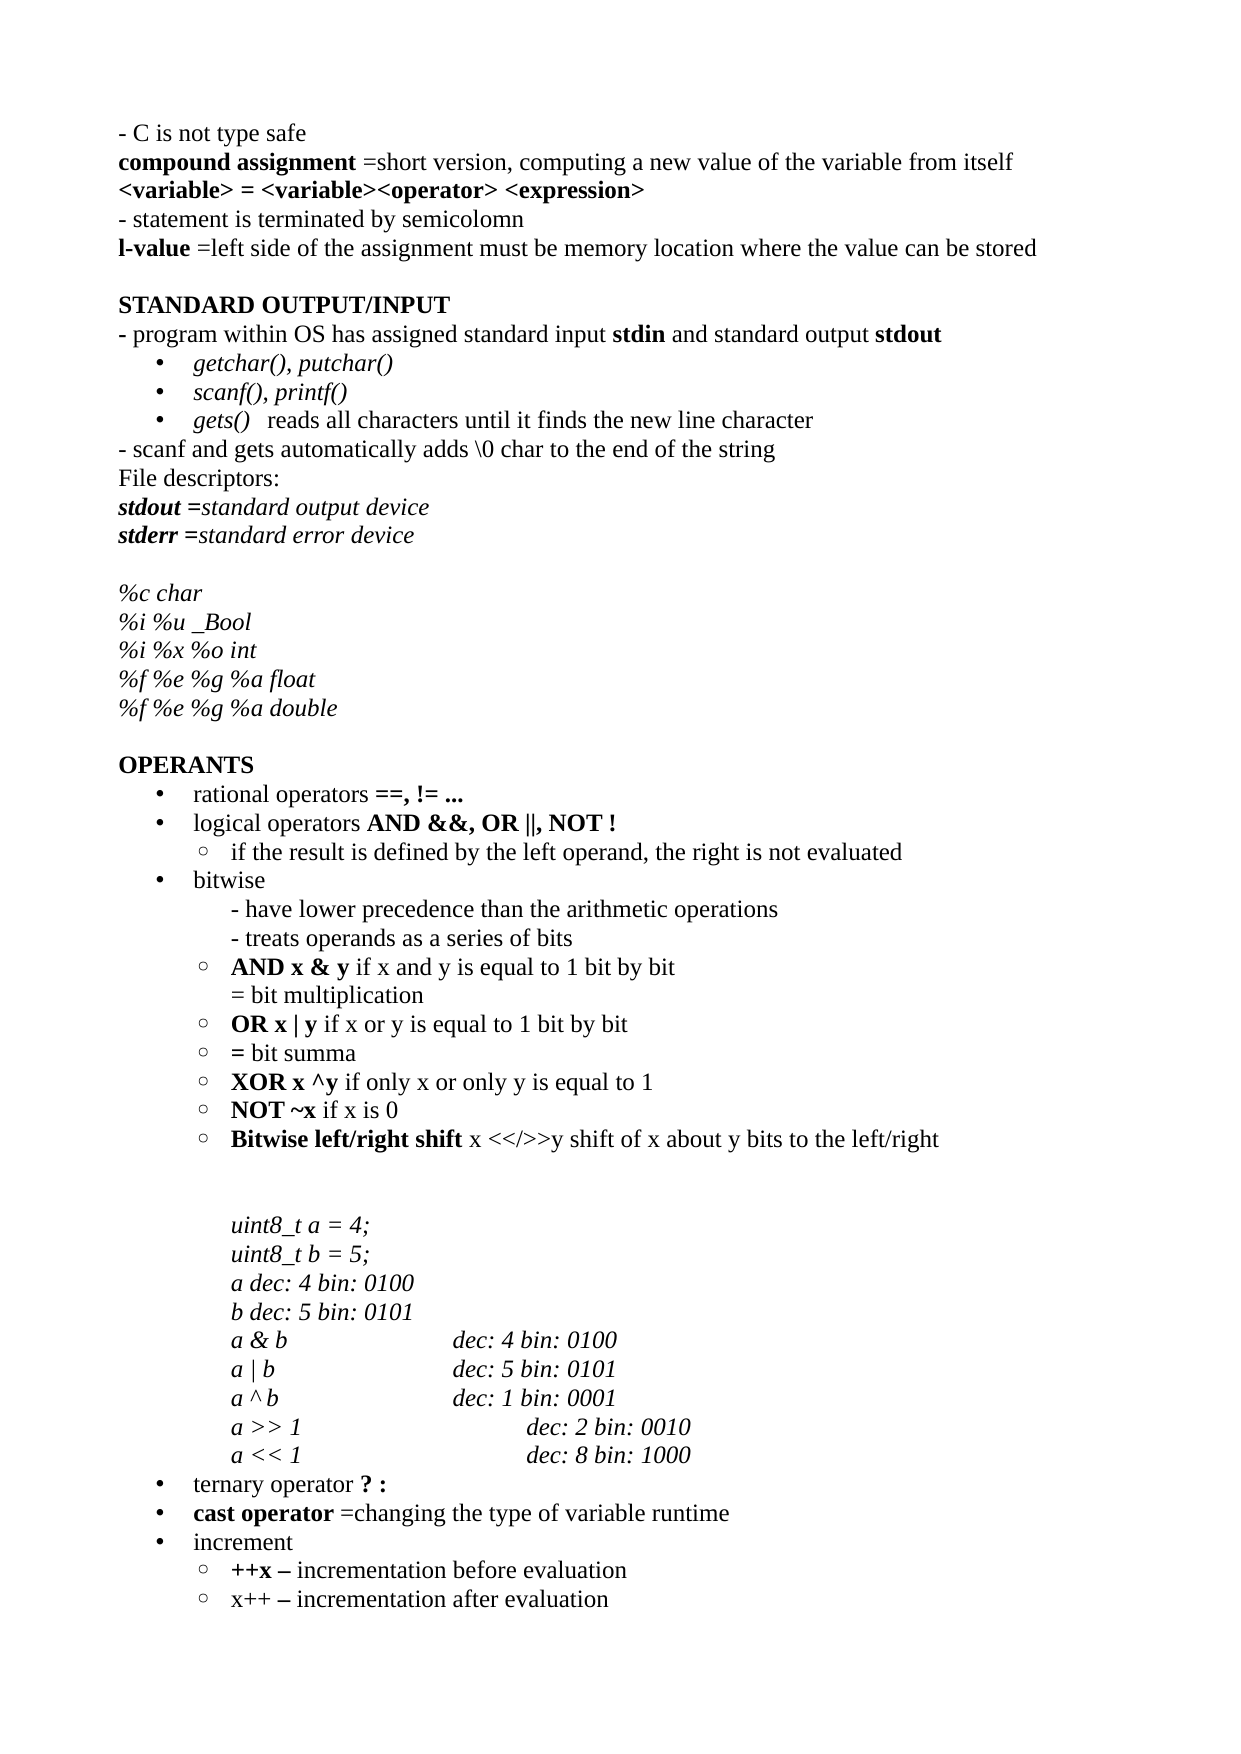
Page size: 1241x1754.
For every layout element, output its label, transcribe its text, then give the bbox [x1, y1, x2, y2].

list b dec: 5 bin: 0101 [193, 1297, 1122, 1326]
text STANDARD OUTPUT/INPUT [118, 291, 1122, 319]
list if the result is defined by the left operand, the right is not evaluated [193, 837, 1122, 866]
text <variable> = <variable><operator> <expression> [118, 176, 1122, 204]
list uint8_t b = 5; [193, 1239, 1122, 1268]
text %f %e %g %a double [118, 693, 1122, 722]
list uint8_t a = 4; [193, 1211, 1122, 1239]
list a << 1 dec: 8 bin: 1000 [193, 1441, 1122, 1469]
list XOR x ^y if only x or only y is equal to 1 [193, 1067, 1122, 1096]
list - treats operands as a series of bits [193, 923, 1122, 952]
list a >> 1 dec: 2 bin: 0010 [193, 1412, 1122, 1441]
list scanf(), printf() [156, 377, 1122, 406]
text %i %u _Bool [118, 607, 1122, 636]
list x++ – incrementation after evaluation [193, 1584, 1122, 1613]
text %f %e %g %a float [118, 664, 1122, 693]
list = bit multiplication [193, 981, 1122, 1009]
list logical operators AND &&, OR ||, NOT ! [156, 808, 1122, 837]
list bitwise [156, 866, 1122, 894]
text compound assignment =short version, computing a new value of the variable from itself [118, 147, 1122, 176]
text %c char [118, 578, 1122, 607]
list OR x | y if x or y is equal to 1 bit by bit [193, 1009, 1122, 1038]
list ternary operator ? : [156, 1469, 1122, 1498]
list AND x & y if x and y is equal to 1 bit by bit [193, 952, 1122, 981]
list a ^ b dec: 1 bin: 0001 [193, 1383, 1122, 1412]
text File descriptors: [118, 463, 1122, 492]
text l-value =left side of the assignment must be memory location where the value can be stored [118, 233, 1122, 262]
list a & b dec: 4 bin: 0100 [193, 1326, 1122, 1354]
list NOT ~x if x is 0 [193, 1096, 1122, 1124]
list rational operators ==, != ... [156, 779, 1122, 808]
list a dec: 4 bin: 0100 [193, 1268, 1122, 1297]
text - statement is terminated by semicolomn [118, 204, 1122, 233]
text - C is not type safe [118, 118, 1122, 147]
text stderr =standard error device [118, 521, 1122, 549]
list = bit summa [193, 1038, 1122, 1067]
text stdout =standard output device [118, 492, 1122, 521]
text OPERANTS [118, 751, 1122, 779]
list a | b dec: 5 bin: 0101 [193, 1354, 1122, 1383]
list - have lower precedence than the arithmetic operations [193, 894, 1122, 923]
list ++x – incrementation before evaluation [193, 1556, 1122, 1584]
list cast operator =changing the type of variable runtime [156, 1498, 1122, 1527]
list increment [156, 1527, 1122, 1556]
text - scanf and gets automatically adds \0 char to the end of the string [118, 434, 1122, 463]
text %i %x %o int [118, 636, 1122, 664]
list getchar(), putchar() [156, 348, 1122, 377]
list gets() reads all characters until it finds the new line character [156, 406, 1122, 434]
list Bitwise left/right shift x <</>>y shift of x about y bits to the left/right [193, 1124, 1122, 1153]
text - program within OS has assigned standard input stdin and standard output stdout [118, 319, 1122, 348]
